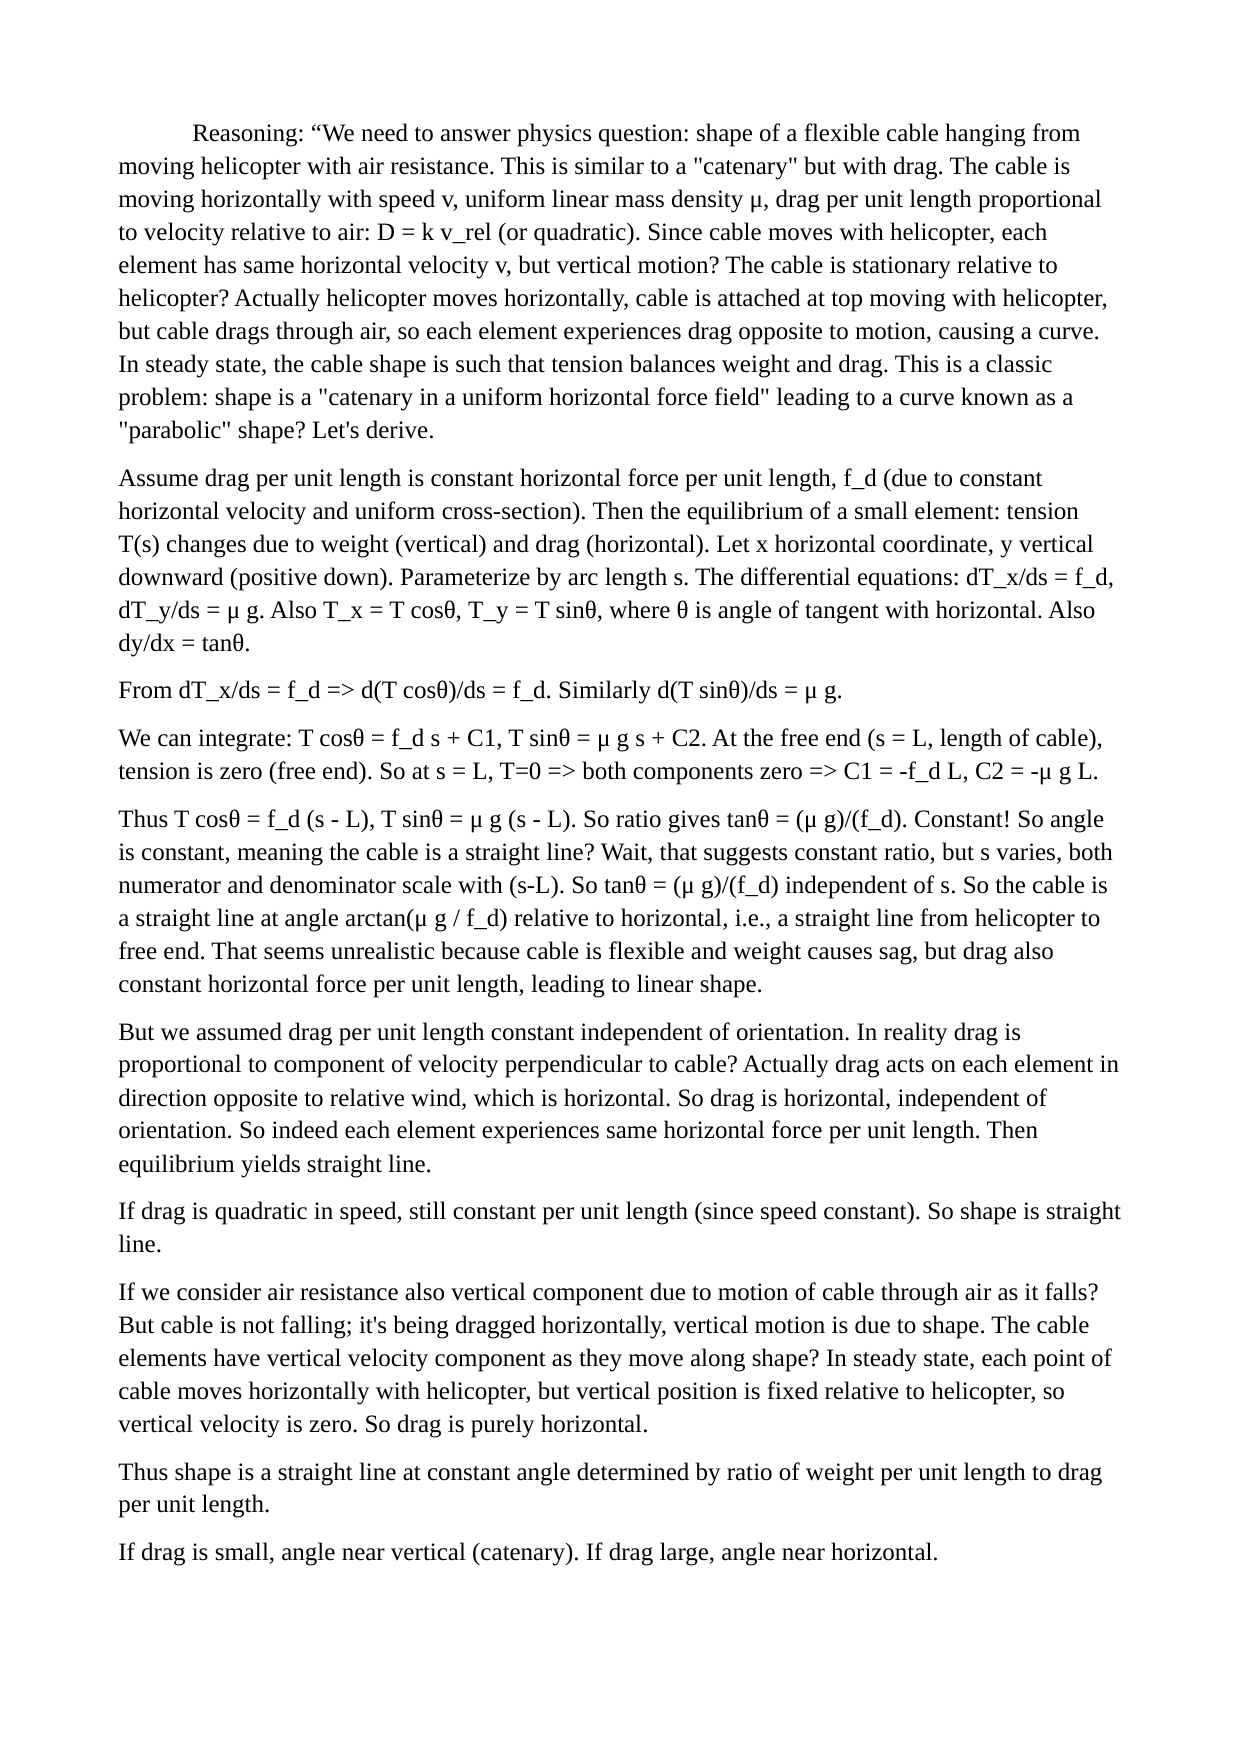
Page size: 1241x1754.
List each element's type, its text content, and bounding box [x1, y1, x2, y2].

text Thus T cosθ = f_d (s - L), T sinθ = μ g (s - L). So ratio gives tanθ = (μ g)/(f_d). Constant! So angle is constant, meaning the cable is a straight line? Wait, that suggests constant ratio, but s varies, both numerator and denominator scale with (s-L). So tanθ = (μ g)/(f_d) independent of s. So the cable is a straight line at angle arctan(μ g / f_d) relative to horizontal, i.e., a straight line from helicopter to free end. That seems unrealistic because cable is flexible and weight causes sag, but drag also constant horizontal force per unit length, leading to linear shape. [118, 804, 1122, 998]
text Assume drag per unit length is constant horizontal force per unit length, f_d (due to constant horizontal velocity and uniform cross-section). Then the equilibrium of a small element: tension T(s) changes due to weight (vertical) and drag (horizontal). Let x horizontal coordinate, y vertical downward (positive down). Parameterize by arc length s. The differential equations: dT_x/ds = f_d, dT_y/ds = μ g. Also T_x = T cosθ, T_y = T sinθ, where θ is angle of tangent with horizontal. Also dy/dx = tanθ. [118, 463, 1122, 657]
text Thus shape is a straight line at constant angle determined by ratio of weight per unit length to drag per unit length. [118, 1457, 1122, 1518]
text From dT_x/ds = f_d => d(T cosθ)/ds = f_d. Similarly d(T sinθ)/ds = μ g. [118, 676, 1122, 704]
text If drag is small, angle near vertical (catenary). If drag large, angle near horizontal. [118, 1537, 1122, 1566]
text If drag is quadratic in speed, still constant per unit length (since speed constant). So shape is straight line. [118, 1196, 1122, 1258]
text But we assumed drag per unit length constant independent of orientation. In reality drag is proportional to component of velocity perpendicular to cable? Actually drag acts on each element in direction opposite to relative wind, which is horizontal. So drag is horizontal, independent of orientation. So indeed each element experiences same horizontal force per unit length. Then equilibrium yields straight line. [118, 1017, 1122, 1177]
text If we consider air resistance also vertical component due to motion of cable through air as it falls? But cable is not falling; it's being dragged horizontally, vertical motion is due to shape. The cable elements have vertical velocity component as they move along shape? In steady state, each point of cable moves horizontally with helicopter, but vertical position is fixed relative to helicopter, so vertical velocity is zero. So drag is purely horizontal. [118, 1277, 1122, 1438]
text Reasoning: “We need to answer physics question: shape of a flexible cable hanging from moving helicopter with air resistance. This is similar to a "catenary" but with drag. The cable is moving horizontally with speed v, uniform linear mass density μ, drag per unit length proportional to velocity relative to air: D = k v_rel (or quadratic). Since cable moves with helicopter, each element has same horizontal velocity v, but vertical motion? The cable is stationary relative to helicopter? Actually helicopter moves horizontally, cable is attached at top moving with helicopter, but cable drags through air, so each element experiences drag opposite to motion, causing a curve. In steady state, the cable shape is such that tension balances weight and drag. This is a classic problem: shape is a "catenary in a uniform horizontal force field" leading to a curve known as a "parabolic" shape? Let's derive. [118, 118, 1122, 444]
text We can integrate: T cosθ = f_d s + C1, T sinθ = μ g s + C2. At the free end (s = L, length of cable), tension is zero (free end). So at s = L, T=0 => both components zero => C1 = -f_d L, C2 = -μ g L. [118, 723, 1122, 785]
